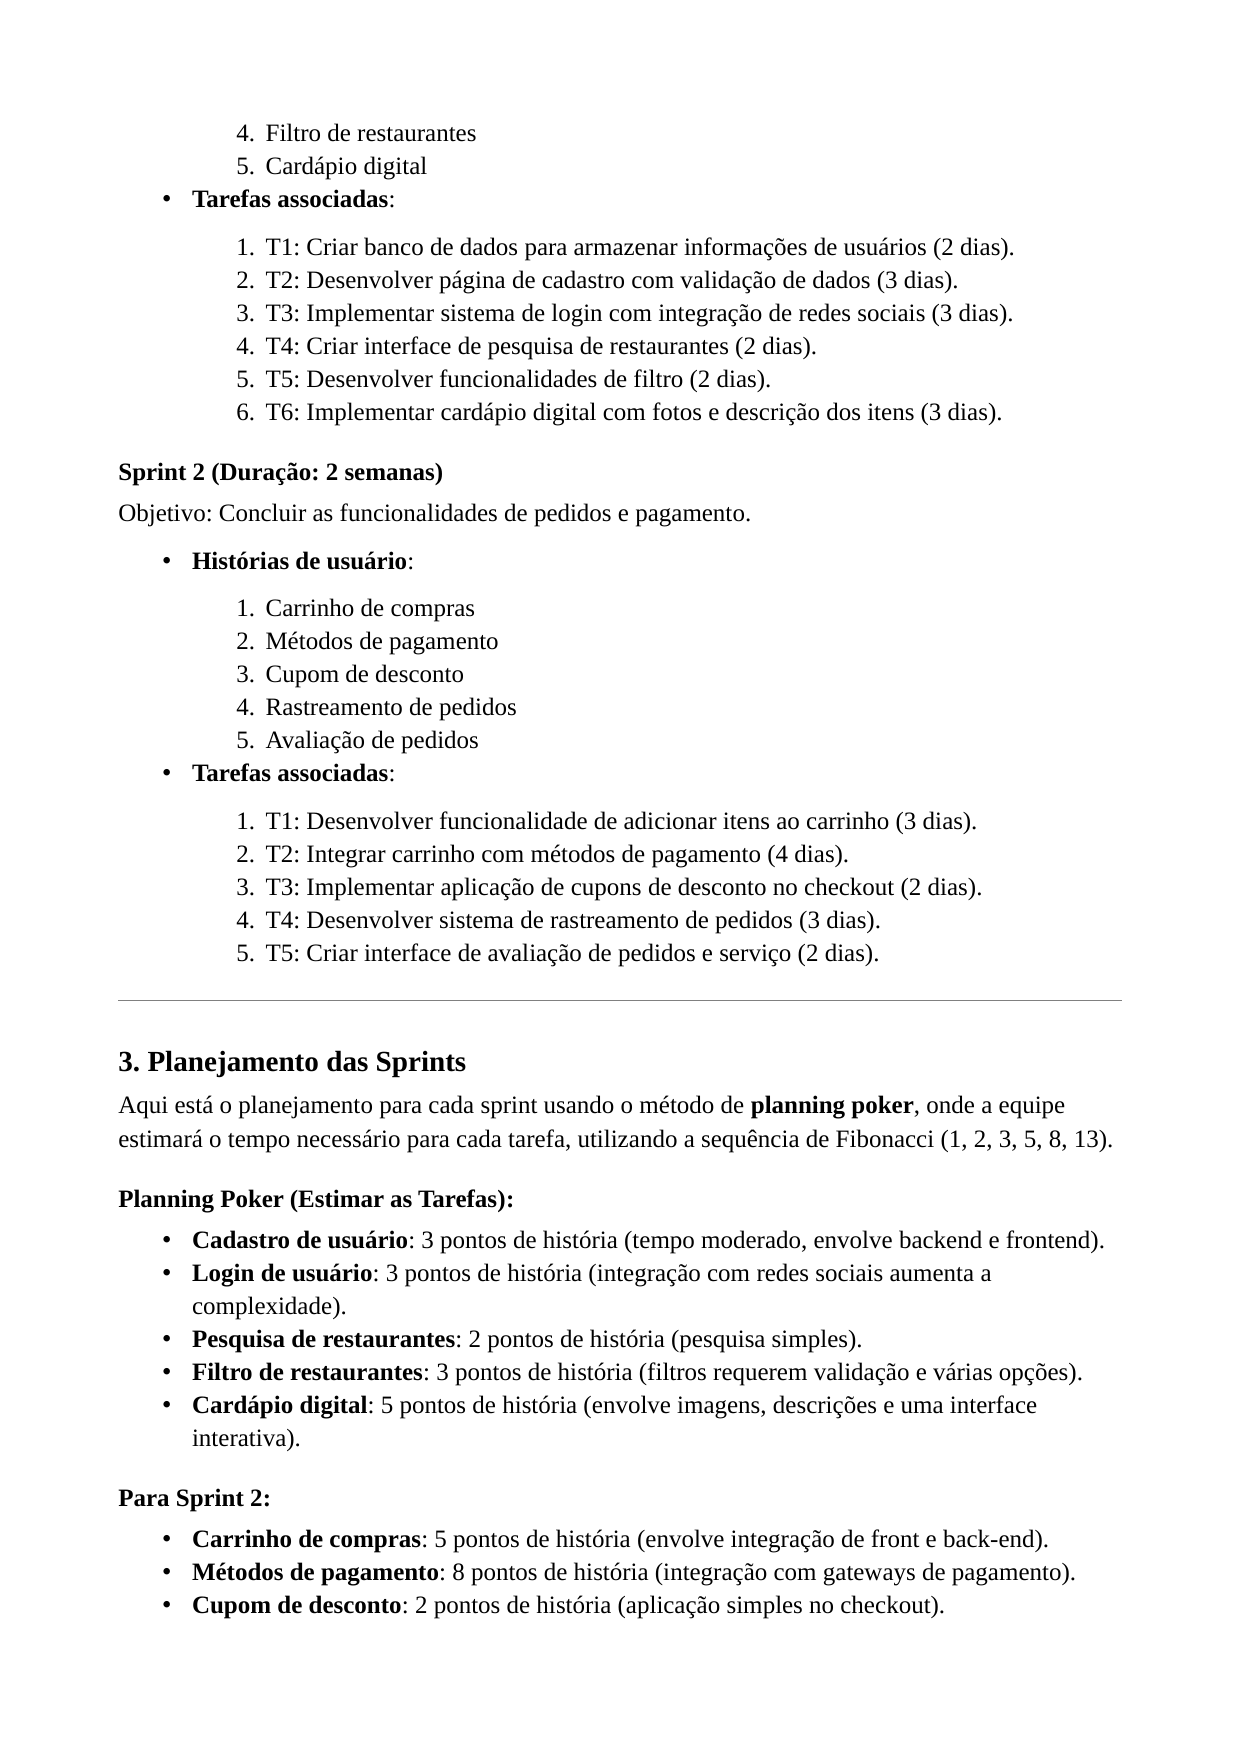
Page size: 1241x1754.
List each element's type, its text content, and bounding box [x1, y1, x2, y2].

list T5: Desenvolver funcionalidades de filtro (2 dias). [236, 364, 1122, 393]
subtitle Planning Poker (Estimar as Tarefas): [118, 1184, 1122, 1212]
list T6: Implementar cardápio digital com fotos e descrição dos itens (3 dias). [236, 397, 1122, 426]
list Cardápio digital [236, 151, 1122, 180]
list Login de usuário: 3 pontos de história (integração com redes sociais aumenta a complexidade). [162, 1258, 1122, 1320]
list Métodos de pagamento: 8 pontos de história (integração com gateways de pagamento). [162, 1557, 1122, 1586]
list Tarefas associadas: [162, 758, 1122, 787]
subtitle 3. Planejamento das Sprints [118, 1044, 1122, 1078]
list T1: Criar banco de dados para armazenar informações de usuários (2 dias). [236, 232, 1122, 261]
subtitle Para Sprint 2: [118, 1483, 1122, 1512]
subtitle Sprint 2 (Duração: 2 semanas) [118, 457, 1122, 486]
list T5: Criar interface de avaliação de pedidos e serviço (2 dias). [236, 938, 1122, 967]
list T2: Desenvolver página de cadastro com validação de dados (3 dias). [236, 265, 1122, 293]
list Filtro de restaurantes: 3 pontos de história (filtros requerem validação e várias opções). [162, 1357, 1122, 1386]
list Tarefas associadas: [162, 184, 1122, 213]
list T1: Desenvolver funcionalidade de adicionar itens ao carrinho (3 dias). [236, 806, 1122, 835]
list Rastreamento de pedidos [236, 692, 1122, 721]
list Carrinho de compras: 5 pontos de história (envolve integração de front e back-end). [162, 1524, 1122, 1553]
list Pesquisa de restaurantes: 2 pontos de história (pesquisa simples). [162, 1324, 1122, 1353]
list T2: Integrar carrinho com métodos de pagamento (4 dias). [236, 839, 1122, 868]
list T4: Desenvolver sistema de rastreamento de pedidos (3 dias). [236, 905, 1122, 934]
list Filtro de restaurantes [236, 118, 1122, 147]
text Aqui está o planejamento para cada sprint usando o método de planning poker, onde a equipe estimará o tempo necessário para cada tarefa, utilizando a sequência de Fibonacci (1, 2, 3, 5, 8, 13). [118, 1091, 1122, 1152]
list Avaliação de pedidos [236, 726, 1122, 754]
list T4: Criar interface de pesquisa de restaurantes (2 dias). [236, 331, 1122, 359]
list Cadastro de usuário: 3 pontos de história (tempo moderado, envolve backend e frontend). [162, 1225, 1122, 1254]
list T3: Implementar sistema de login com integração de redes sociais (3 dias). [236, 298, 1122, 327]
list Cardápio digital: 5 pontos de história (envolve imagens, descrições e uma interface interativa). [162, 1390, 1122, 1452]
text Objetivo: Concluir as funcionalidades de pedidos e pagamento. [118, 498, 1122, 527]
list Cupom de desconto [236, 659, 1122, 688]
list Cupom de desconto: 2 pontos de história (aplicação simples no checkout). [162, 1591, 1122, 1619]
list Carrinho de compras [236, 593, 1122, 622]
list Histórias de usuário: [162, 546, 1122, 574]
list Métodos de pagamento [236, 626, 1122, 655]
list T3: Implementar aplicação de cupons de desconto no checkout (2 dias). [236, 872, 1122, 901]
